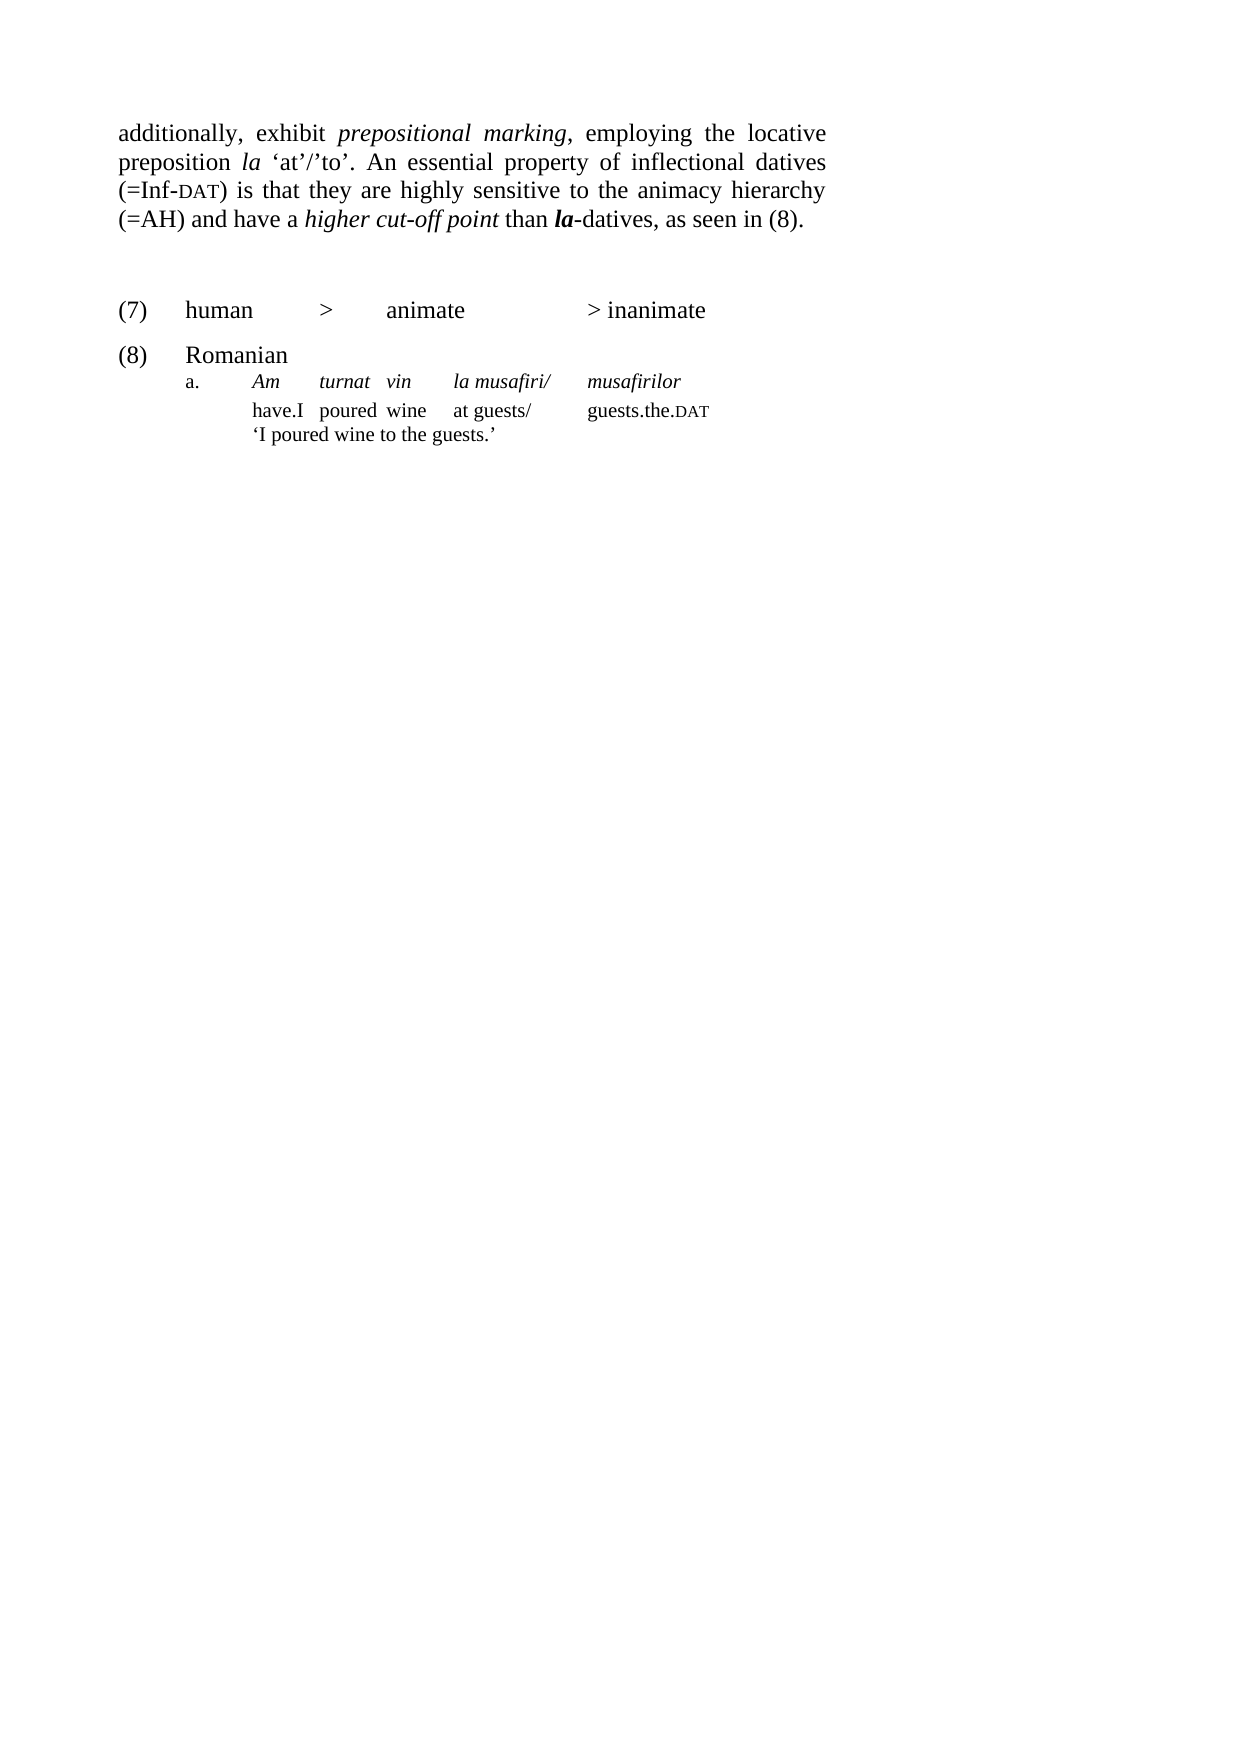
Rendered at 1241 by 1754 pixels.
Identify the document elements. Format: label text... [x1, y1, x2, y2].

text (8) Romanian [118, 341, 827, 369]
text (7) human > animate > inanimate [118, 295, 827, 324]
text have.I poured wine at guests/ guests.the.dat [118, 398, 827, 422]
text a. Am turnat vin la musafiri/ musafirilor [118, 369, 827, 393]
text ‘I poured wine to the guests.’ [118, 422, 827, 446]
text additionally, exhibit prepositional marking, employing the locative preposition la ‘at’/’to’. An essential property of inflectional datives (=Inf-dat) is that they are highly sensitive to the animacy hierarchy (=AH) and have a higher cut-off point than la-datives, as seen in (8). [118, 118, 827, 233]
